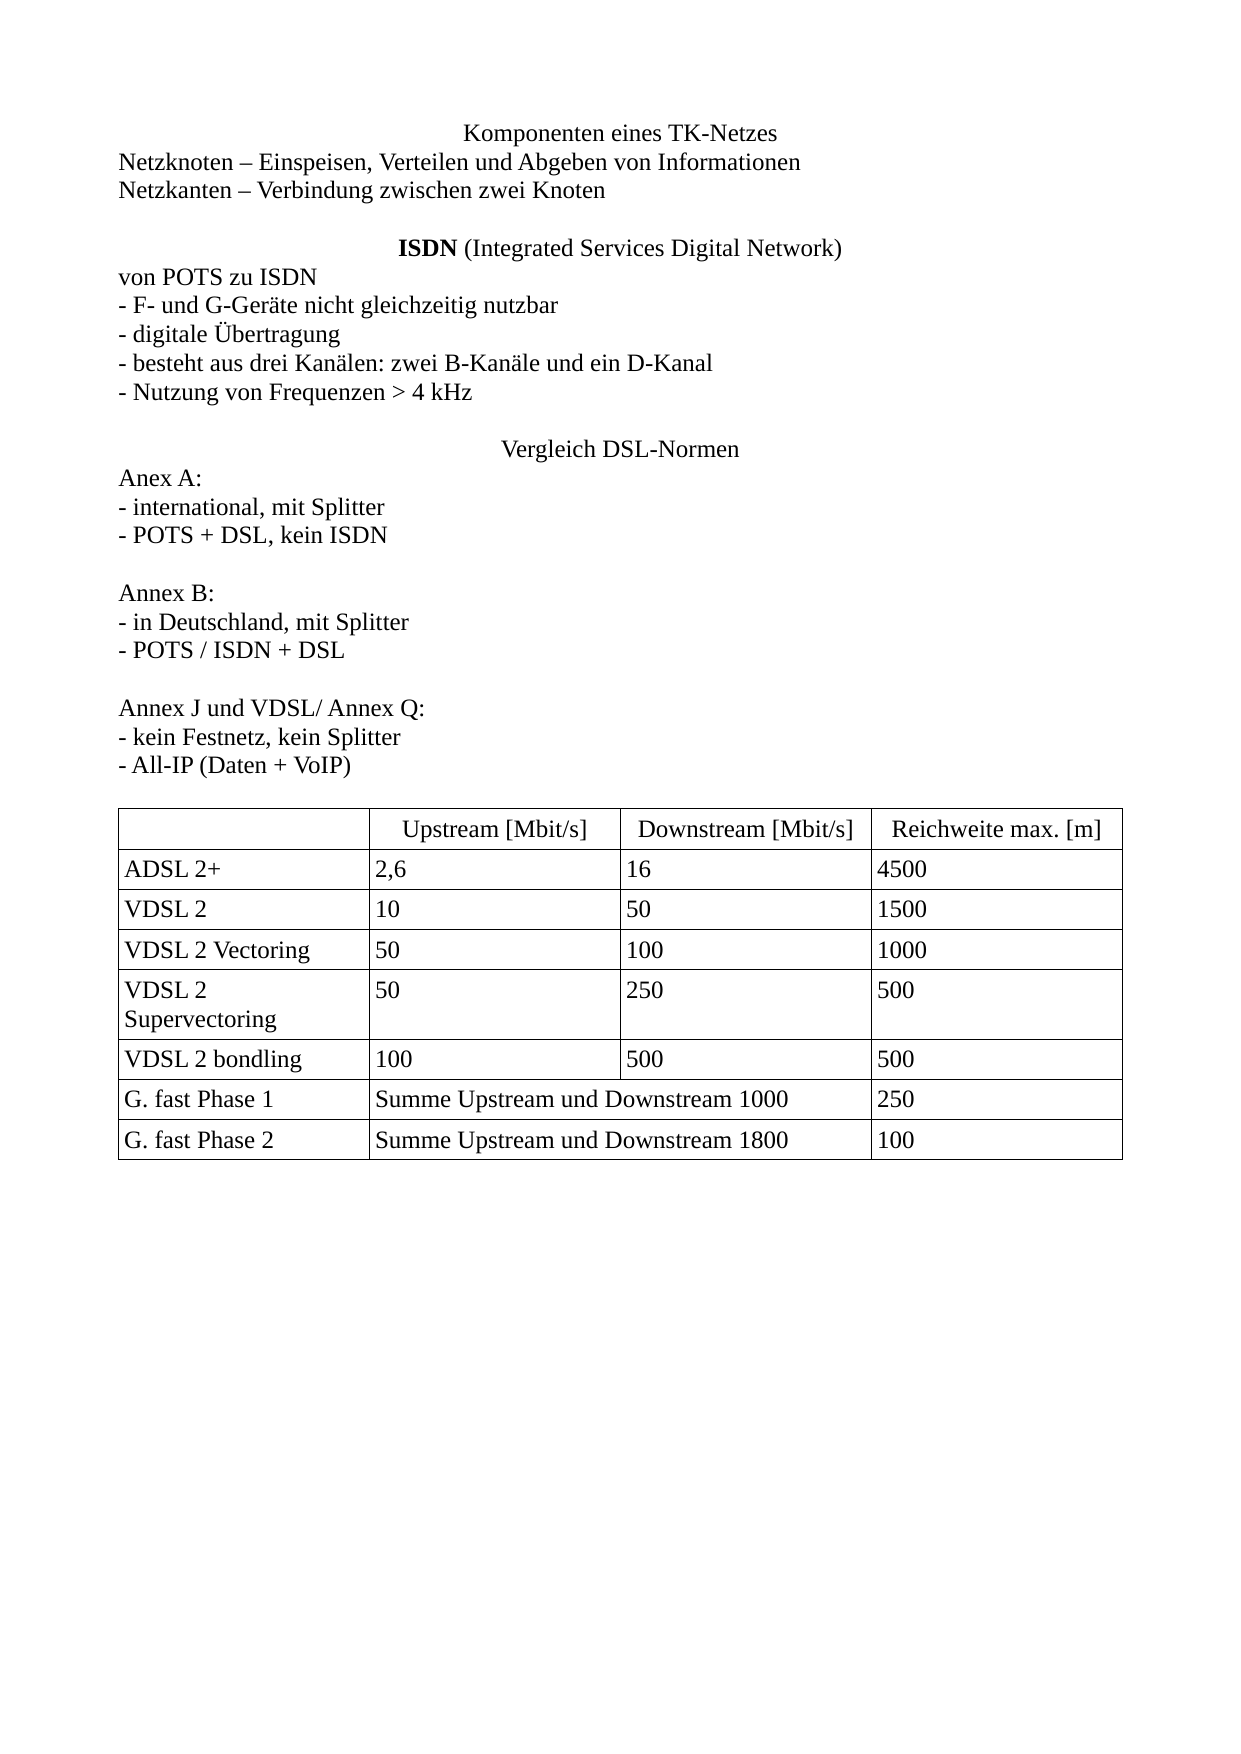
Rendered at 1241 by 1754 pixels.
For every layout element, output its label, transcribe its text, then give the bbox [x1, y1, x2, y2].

text - besteht aus drei Kanälen: zwei B-Kanäle und ein D-Kanal [118, 348, 1122, 377]
table_cell Summe Upstream und Downstream 1000 [370, 1080, 871, 1119]
table_cell VDSL 2 bondling [119, 1040, 369, 1079]
table_header Downstream [Mbit/s] [621, 809, 871, 848]
table_cell 500 [872, 1040, 1122, 1079]
table_cell 1500 [872, 890, 1122, 929]
table_cell 4500 [872, 850, 1122, 889]
table_cell ADSL 2+ [119, 850, 369, 889]
text - Nutzung von Frequenzen > 4 kHz [118, 377, 1122, 406]
table_cell 250 [621, 970, 871, 1038]
table_header [119, 809, 369, 848]
table_cell 50 [370, 930, 620, 969]
text von POTS zu ISDN [118, 262, 1122, 291]
text - kein Festnetz, kein Splitter [118, 722, 1122, 751]
table_header Upstream [Mbit/s] [370, 809, 620, 848]
text - F- und G-Geräte nicht gleichzeitig nutzbar [118, 291, 1122, 319]
table_cell Summe Upstream und Downstream 1800 [370, 1120, 871, 1159]
text Anex A: [118, 463, 1122, 492]
text Netzknoten – Einspeisen, Verteilen und Abgeben von Informationen [118, 147, 1122, 176]
text Komponenten eines TK-Netzes [118, 118, 1122, 147]
text - digitale Übertragung [118, 319, 1122, 348]
table_cell 100 [872, 1120, 1122, 1159]
text - All-IP (Daten + VoIP) [118, 751, 1122, 779]
table_cell 1000 [872, 930, 1122, 969]
text - POTS / ISDN + DSL [118, 636, 1122, 664]
table_cell G. fast Phase 1 [119, 1080, 369, 1119]
text - POTS + DSL, kein ISDN [118, 521, 1122, 549]
text - international, mit Splitter [118, 492, 1122, 521]
table_cell 100 [621, 930, 871, 969]
text Vergleich DSL-Normen [118, 434, 1122, 463]
table_cell 16 [621, 850, 871, 889]
text Netzkanten – Verbindung zwischen zwei Knoten [118, 176, 1122, 204]
table_cell VDSL 2 Supervectoring [119, 970, 369, 1038]
text Annex J und VDSL/ Annex Q: [118, 693, 1122, 722]
table_cell 50 [621, 890, 871, 929]
table_cell G. fast Phase 2 [119, 1120, 369, 1159]
table_cell 500 [621, 1040, 871, 1079]
table_cell VDSL 2 Vectoring [119, 930, 369, 969]
table_cell 2,6 [370, 850, 620, 889]
table_cell 100 [370, 1040, 620, 1079]
table_cell 10 [370, 890, 620, 929]
text - in Deutschland, mit Splitter [118, 607, 1122, 636]
text ISDN (Integrated Services Digital Network) [118, 233, 1122, 262]
table_cell VDSL 2 [119, 890, 369, 929]
table_cell 250 [872, 1080, 1122, 1119]
text Annex B: [118, 578, 1122, 607]
table_header Reichweite max. [m] [872, 809, 1122, 848]
table_cell 50 [370, 970, 620, 1038]
table_cell 500 [872, 970, 1122, 1038]
